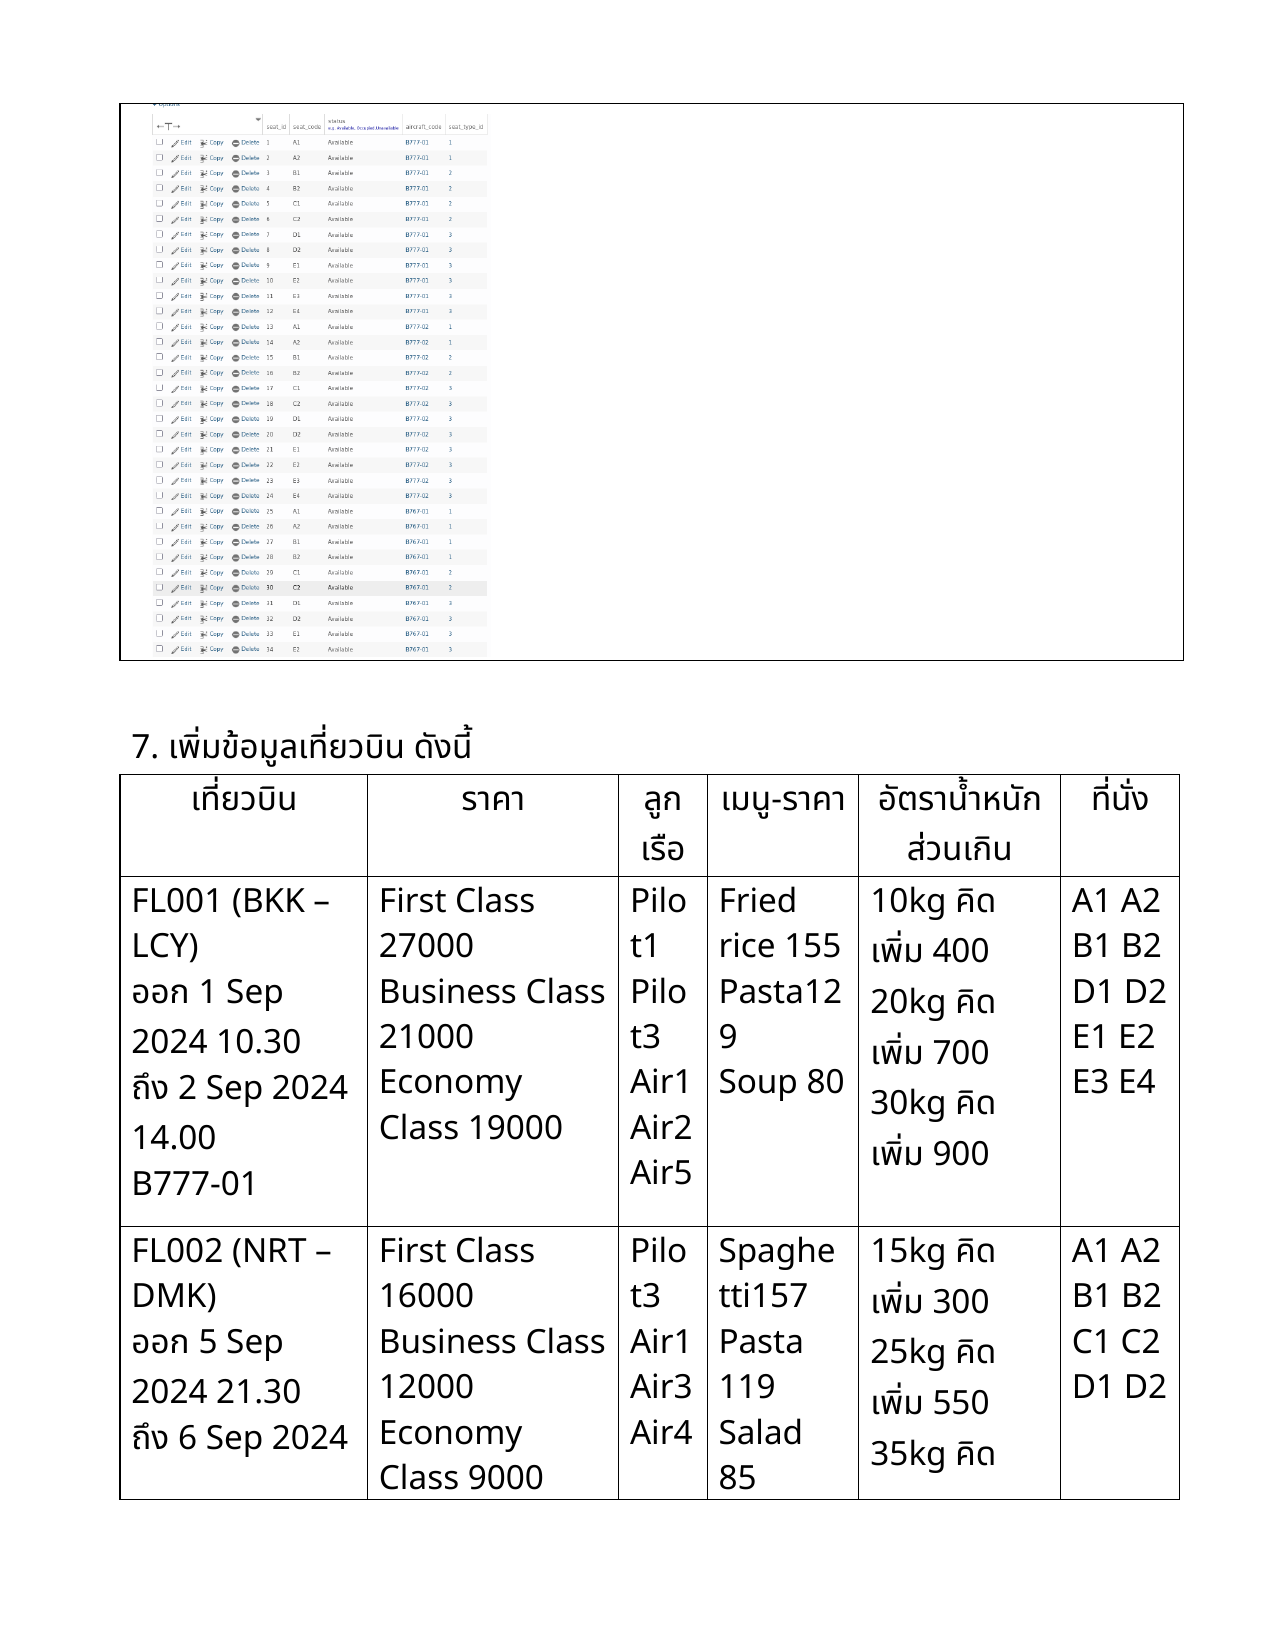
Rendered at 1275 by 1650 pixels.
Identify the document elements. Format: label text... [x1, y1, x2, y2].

table_cell A1 A2 B1 B2 D1 D2 E1 E2 E3 E4 [1061, 877, 1179, 1226]
table_header ที่นั่ง [1061, 775, 1179, 876]
table_header [491, 104, 1183, 659]
table_header เมนู-ราคา [708, 775, 858, 876]
table_cell First Class 16000 Business Class 12000 Economy Class 9000 [368, 1227, 618, 1499]
table_cell Pilot1 Pilot3 Air1 Air2 Air5 [619, 877, 707, 1226]
table_cell Fried rice 155 Pasta129 Soup 80 [708, 877, 858, 1226]
table_cell 15kg คิดเพิ่ม 300 25kg คิดเพิ่ม 550 35kg คิด [859, 1227, 1060, 1499]
table_header [121, 104, 150, 659]
picture [150, 104, 491, 660]
table_header ลูกเรือ [619, 775, 707, 876]
table_cell Pilot3 Air1 Air3 Air4 [619, 1227, 707, 1499]
table_cell FL002 (NRT – DMK) ออก 5 Sep 2024 21.30 ถึง 6 Sep 2024 [121, 1227, 367, 1499]
table_cell Spaghetti157 Pasta 119 Salad 85 [708, 1227, 858, 1499]
table_header อัตราน้ำหนักส่วนเกิน [859, 775, 1060, 876]
table_cell A1 A2 B1 B2 C1 C2 D1 D2 [1061, 1227, 1179, 1499]
table_cell 10kg คิดเพิ่ม 400 20kg คิดเพิ่ม 700 30kg คิดเพิ่ม 900 [859, 877, 1060, 1226]
table_header เที่ยวบิน [121, 775, 367, 876]
table_cell FL001 (BKK – LCY) ออก 1 Sep 2024 10.30 ถึง 2 Sep 2024 14.00 B777-01 [121, 877, 367, 1226]
text 7. เพิ่มข้อมูลเที่ยวบิน ดังนี้ [131, 723, 1172, 774]
table_header ราคา [368, 775, 618, 876]
table_cell First Class 27000 Business Class 21000 Economy Class 19000 [368, 877, 618, 1226]
